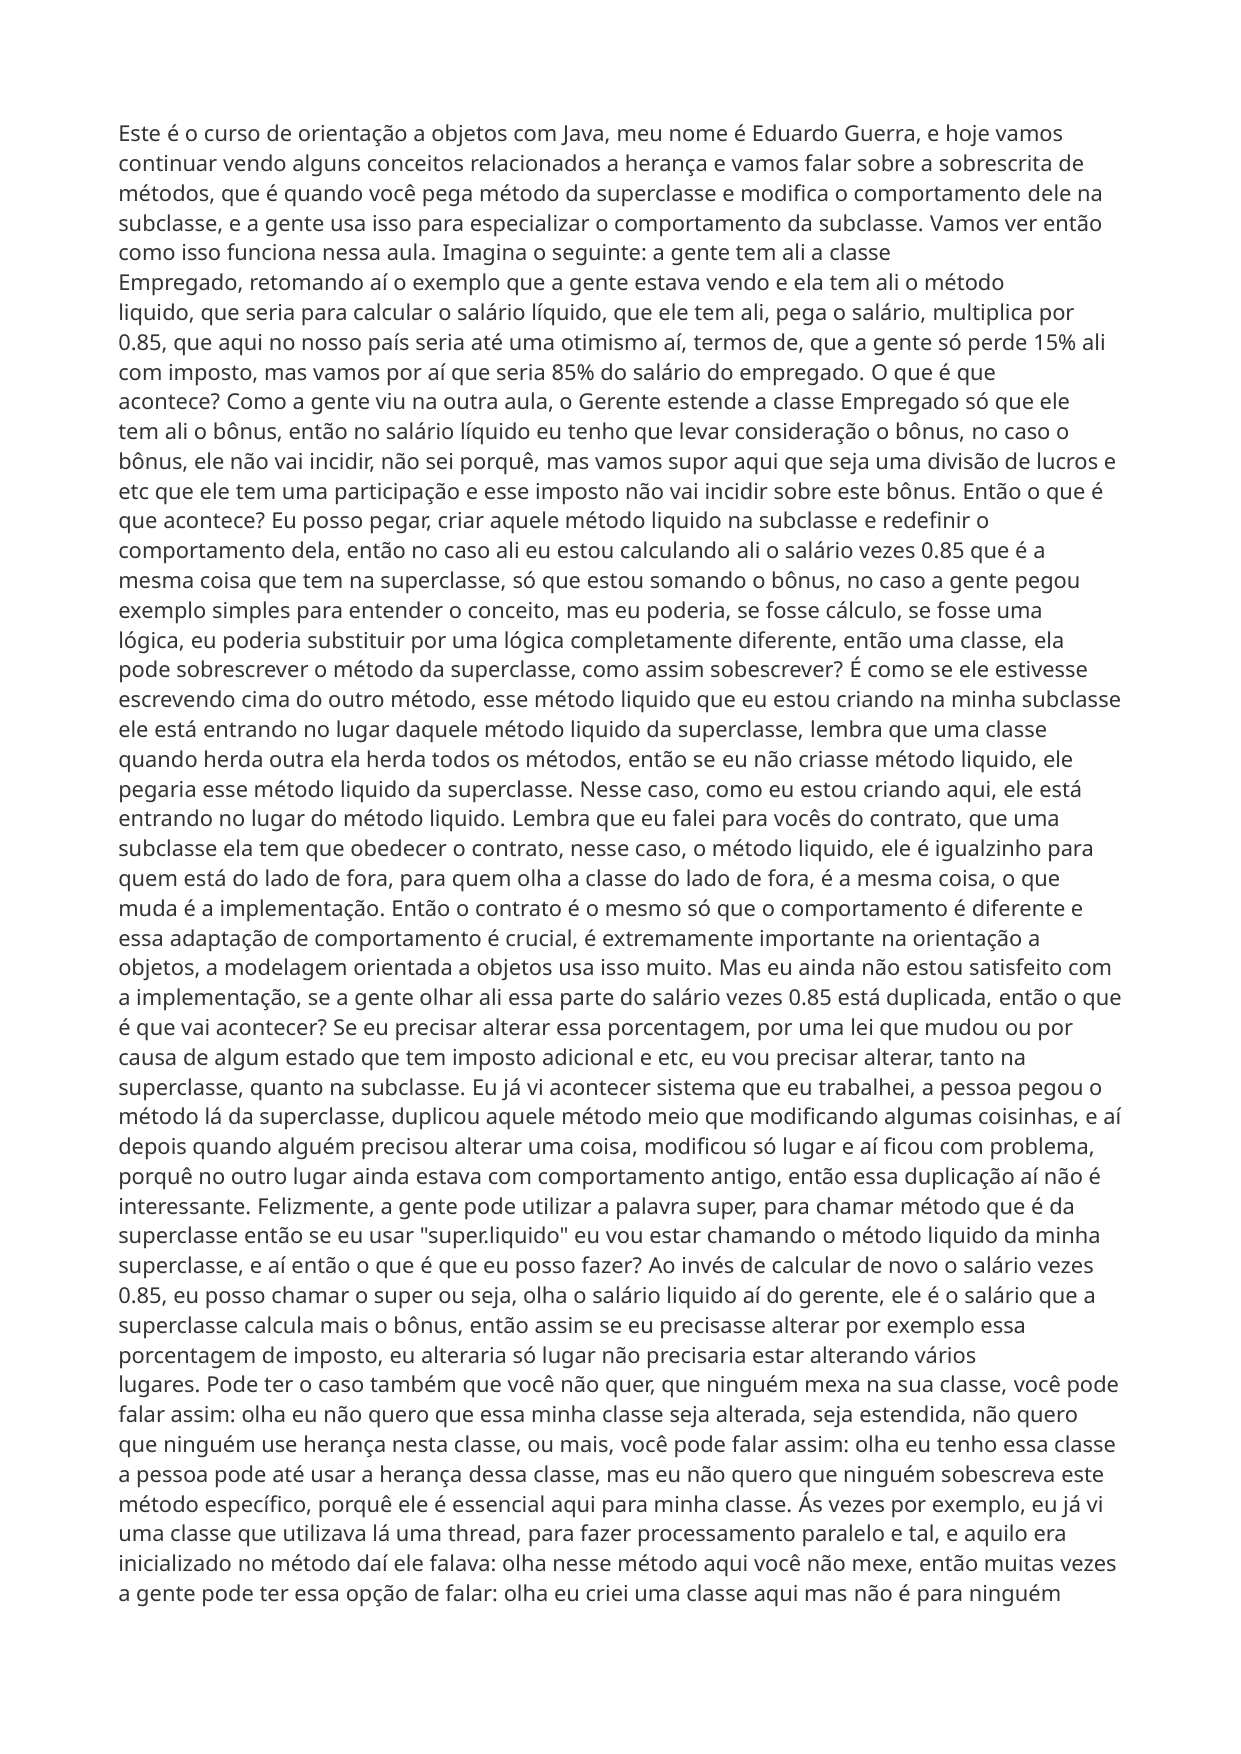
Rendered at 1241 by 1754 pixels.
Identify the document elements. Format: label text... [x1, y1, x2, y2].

text Este é o curso de orientação a objetos com Java, meu nome é Eduardo Guerra, e hoje vamos continuar vendo alguns conceitos relacionados a herança e vamos falar sobre a sobrescrita de métodos, que é quando você pega método da superclasse e modifica o comportamento dele na subclasse, e a gente usa isso para especializar o comportamento da subclasse. Vamos ver então como isso funciona nessa aula. Imagina o seguinte: a gente tem ali a classe Empregado, retomando aí o exemplo que a gente estava vendo e ela tem ali o método liquido, que seria para calcular o salário líquido, que ele tem ali, pega o salário, multiplica por 0.85, que aqui no nosso país seria até uma otimismo aí, termos de, que a gente só perde 15% ali com imposto, mas vamos por aí que seria 85% do salário do empregado. O que é que acontece? Como a gente viu na outra aula, o Gerente estende a classe Empregado só que ele tem ali o bônus, então no salário líquido eu tenho que levar consideração o bônus, no caso o bônus, ele não vai incidir, não sei porquê, mas vamos supor aqui que seja uma divisão de lucros e etc que ele tem uma participação e esse imposto não vai incidir sobre este bônus. Então o que é que acontece? Eu posso pegar, criar aquele método liquido na subclasse e redefinir o comportamento dela, então no caso ali eu estou calculando ali o salário vezes 0.85 que é a mesma coisa que tem na superclasse, só que estou somando o bônus, no caso a gente pegou exemplo simples para entender o conceito, mas eu poderia, se fosse cálculo, se fosse uma lógica, eu poderia substituir por uma lógica completamente diferente, então uma classe, ela pode sobrescrever o método da superclasse, como assim sobescrever? É como se ele estivesse escrevendo cima do outro método, esse método liquido que eu estou criando na minha subclasse ele está entrando no lugar daquele método liquido da superclasse, lembra que uma classe quando herda outra ela herda todos os métodos, então se eu não criasse método liquido, ele pegaria esse método liquido da superclasse. Nesse caso, como eu estou criando aqui, ele está entrando no lugar do método liquido. Lembra que eu falei para vocês do contrato, que uma subclasse ela tem que obedecer o contrato, nesse caso, o método liquido, ele é igualzinho para quem está do lado de fora, para quem olha a classe do lado de fora, é a mesma coisa, o que muda é a implementação. Então o contrato é o mesmo só que o comportamento é diferente e essa adaptação de comportamento é crucial, é extremamente importante na orientação a objetos, a modelagem orientada a objetos usa isso muito. Mas eu ainda não estou satisfeito com a implementação, se a gente olhar ali essa parte do salário vezes 0.85 está duplicada, então o que é que vai acontecer? Se eu precisar alterar essa porcentagem, por uma lei que mudou ou por causa de algum estado que tem imposto adicional e etc, eu vou precisar alterar, tanto na superclasse, quanto na subclasse. Eu já vi acontecer sistema que eu trabalhei, a pessoa pegou o método lá da superclasse, duplicou aquele método meio que modificando algumas coisinhas, e aí depois quando alguém precisou alterar uma coisa, modificou só lugar e aí ficou com problema, porquê no outro lugar ainda estava com comportamento antigo, então essa duplicação aí não é interessante. Felizmente, a gente pode utilizar a palavra super, para chamar método que é da superclasse então se eu usar "super.liquido" eu vou estar chamando o método liquido da minha superclasse, e aí então o que é que eu posso fazer? Ao invés de calcular de novo o salário vezes 0.85, eu posso chamar o super ou seja, olha o salário liquido aí do gerente, ele é o salário que a superclasse calcula mais o bônus, então assim se eu precisasse alterar por exemplo essa porcentagem de imposto, eu alteraria só lugar não precisaria estar alterando vários lugares. Pode ter o caso também que você não quer, que ninguém mexa na sua classe, você pode falar assim: olha eu não quero que essa minha classe seja alterada, seja estendida, não quero que ninguém use herança nesta classe, ou mais, você pode falar assim: olha eu tenho essa classe a pessoa pode até usar a herança dessa classe, mas eu não quero que ninguém sobescreva este método específico, porquê ele é essencial aqui para minha classe. Ás vezes por exemplo, eu já vi uma classe que utilizava lá uma thread, para fazer processamento paralelo e tal, e aquilo era inicializado no método daí ele falava: olha nesse método aqui você não mexe, então muitas vezes a gente pode ter essa opção de falar: olha eu criei uma classe aqui mas não é para ninguém [118, 118, 1122, 1608]
